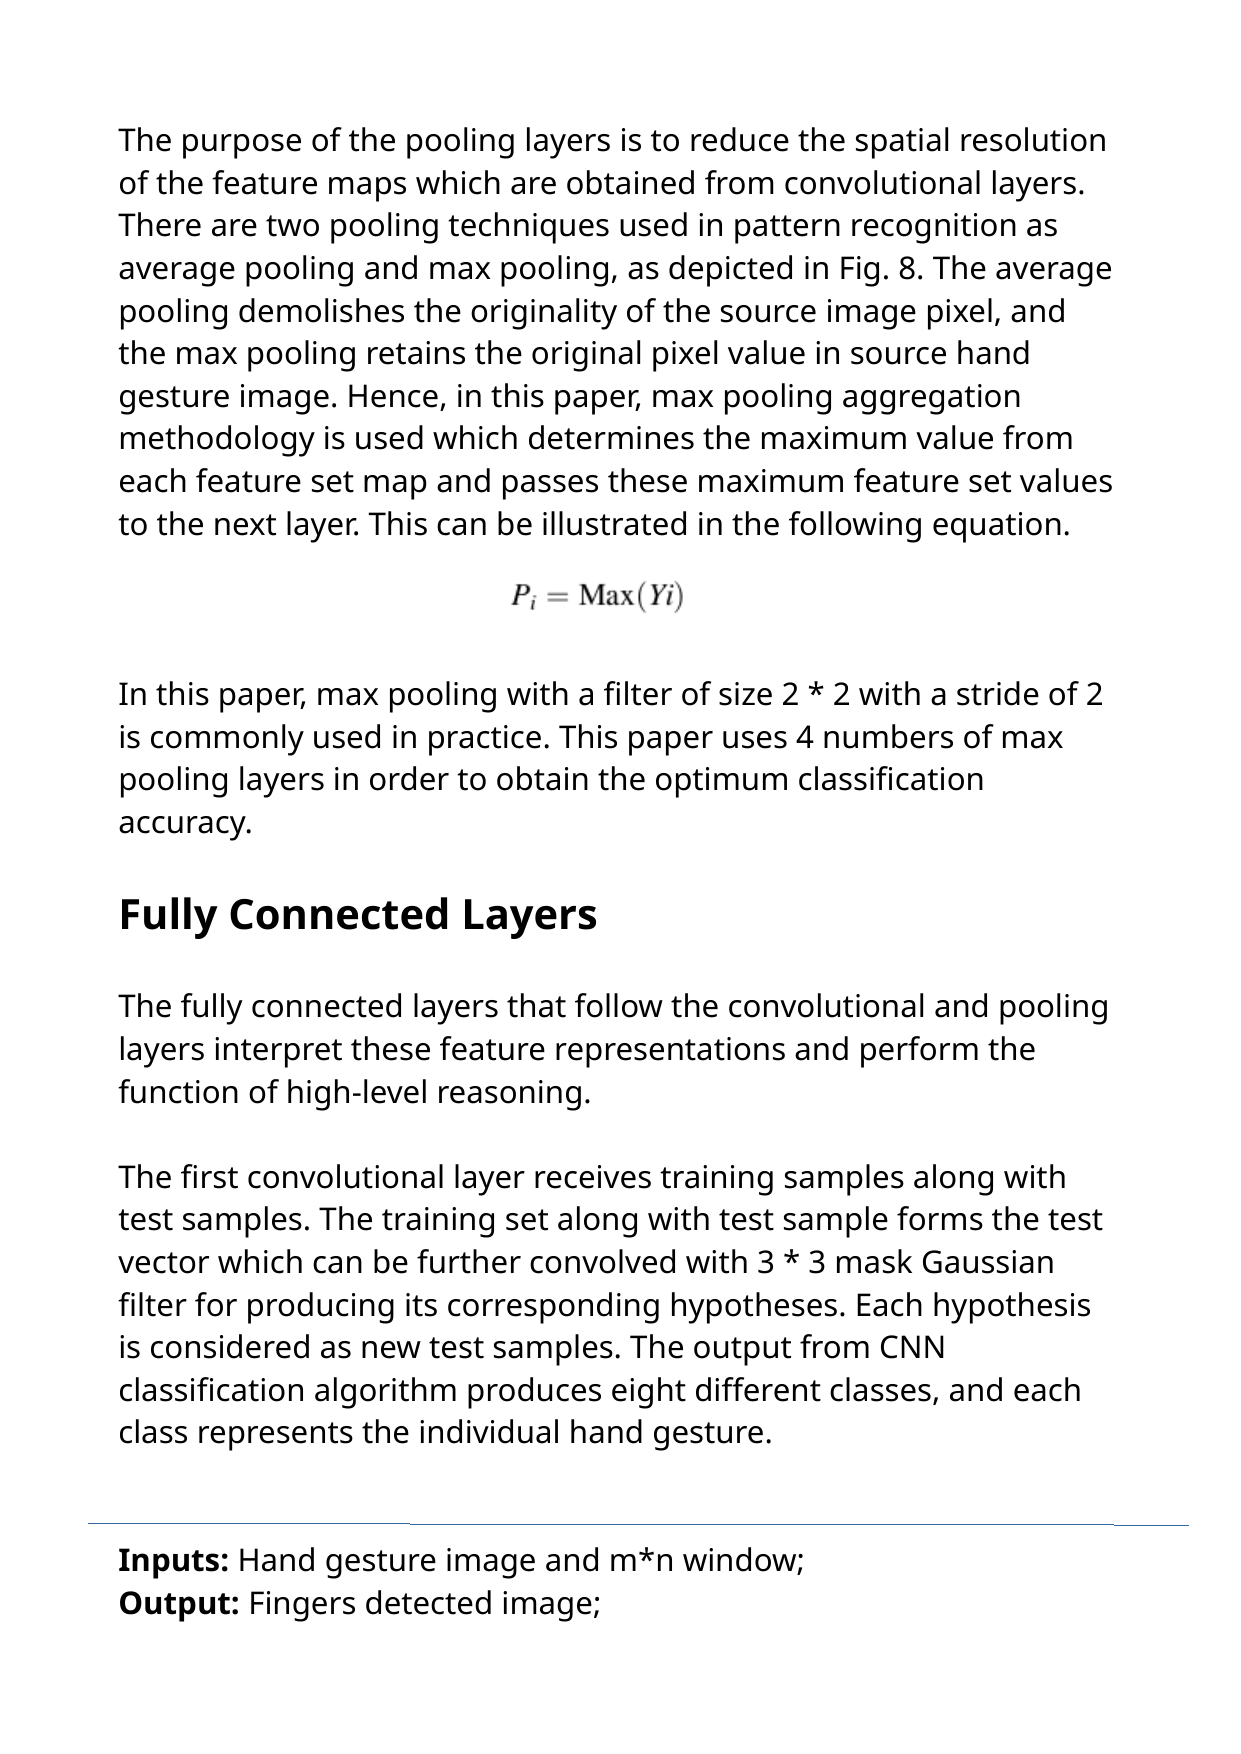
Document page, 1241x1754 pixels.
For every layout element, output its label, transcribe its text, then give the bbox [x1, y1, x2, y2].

text Fully Connected Layers [118, 885, 1122, 942]
text Output: Fingers detected image; [118, 1581, 1122, 1623]
text Inputs: Hand gesture image and m*n window; [118, 1538, 1122, 1581]
picture [502, 575, 697, 621]
text The first convolutional layer receives training samples along with test samples. The training set along with test sample forms the test vector which can be further convolved with 3 * 3 mask Gaussian filter for producing its corresponding hypotheses. Each hypothesis is considered as new test samples. The output from CNN classification algorithm produces eight different classes, and each class represents the individual hand gesture. [118, 1155, 1122, 1453]
text The fully connected layers that follow the convolutional and pooling layers interpret these feature representations and perform the function of high-level reasoning. [118, 984, 1122, 1112]
text The purpose of the pooling layers is to reduce the spatial resolution of the feature maps which are obtained from convolutional layers. There are two pooling techniques used in pattern recognition as average pooling and max pooling, as depicted in Fig. 8. The average pooling demolishes the originality of the source image pixel, and [118, 118, 1122, 331]
text the max pooling retains the original pixel value in source hand gesture image. Hence, in this paper, max pooling aggregation methodology is used which determines the maximum value from each feature set map and passes these maximum feature set values to the next layer. This can be illustrated in the following equation. [118, 331, 1122, 544]
text In this paper, max pooling with a filter of size 2 * 2 with a stride of 2 is commonly used in practice. This paper uses 4 numbers of max pooling layers in order to obtain the optimum classification accuracy. [118, 672, 1122, 842]
